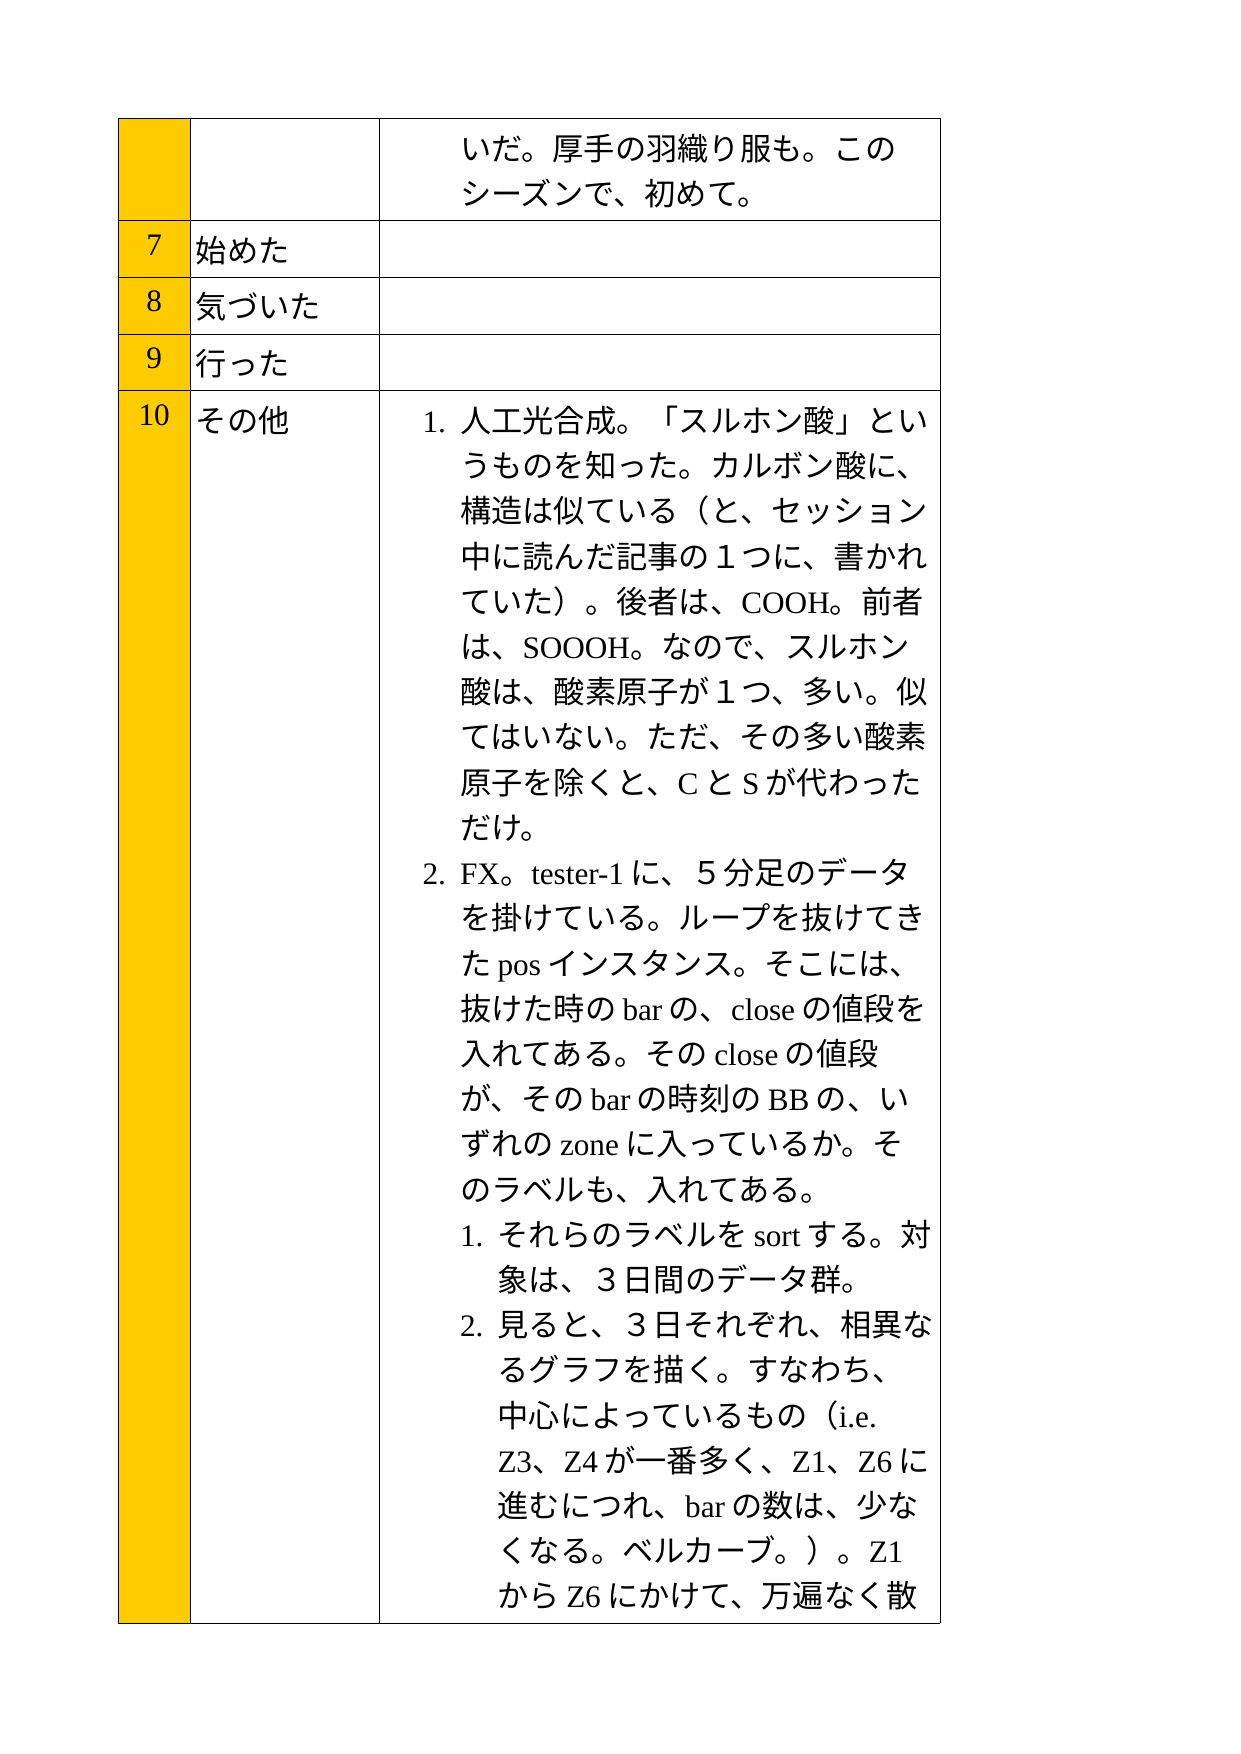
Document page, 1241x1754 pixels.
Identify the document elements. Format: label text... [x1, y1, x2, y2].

table_cell 7 [119, 221, 190, 277]
table_cell いだ。厚手の羽織り服も。このシーズンで、初めて。 [380, 119, 940, 220]
table_cell 9 [119, 335, 190, 390]
table_cell 行った [191, 335, 379, 390]
table_cell [380, 221, 940, 277]
table_cell 8 [119, 278, 190, 334]
table_cell その他 [191, 391, 379, 1623]
table_cell 気づいた [191, 278, 379, 334]
table_cell 始めた [191, 221, 379, 277]
table_cell 10 [119, 391, 190, 1623]
table_cell 人工光合成。「スルホン酸」というものを知った。カルボン酸に、構造は似ている（と、セッション中に読んだ記事の１つに、書かれていた）。後者は、COOH。前者は、SOOOH。なので、スルホン酸は、酸素原子が１つ、多い。似てはいない。ただ、その多い酸素原子を除くと、CとSが代わっただけ。 FX。tester-1に、５分足のデータを掛けている。ループを抜けてきたposインスタンス。そこには、抜けた時のbarの、closeの値段を入れてある。そのcloseの値段が、そのbarの時刻のBBの、いずれのzoneに入っているか。そのラベルも、入れてある。 それらのラベルをsortする。対象は、３日間のデータ群。 見ると、３日それぞれ、相異なるグラフを描く。すなわち、中心によっているもの（i.e. Z3、Z4が一番多く、Z1、Z6に進むにつれ、barの数は、少なくなる。ベルカーブ。）。Z1からZ6にかけて、万遍なく散 [380, 391, 940, 1623]
table_cell [380, 335, 940, 390]
table_cell [191, 119, 379, 220]
table_cell [119, 119, 190, 220]
table_cell [380, 278, 940, 334]
